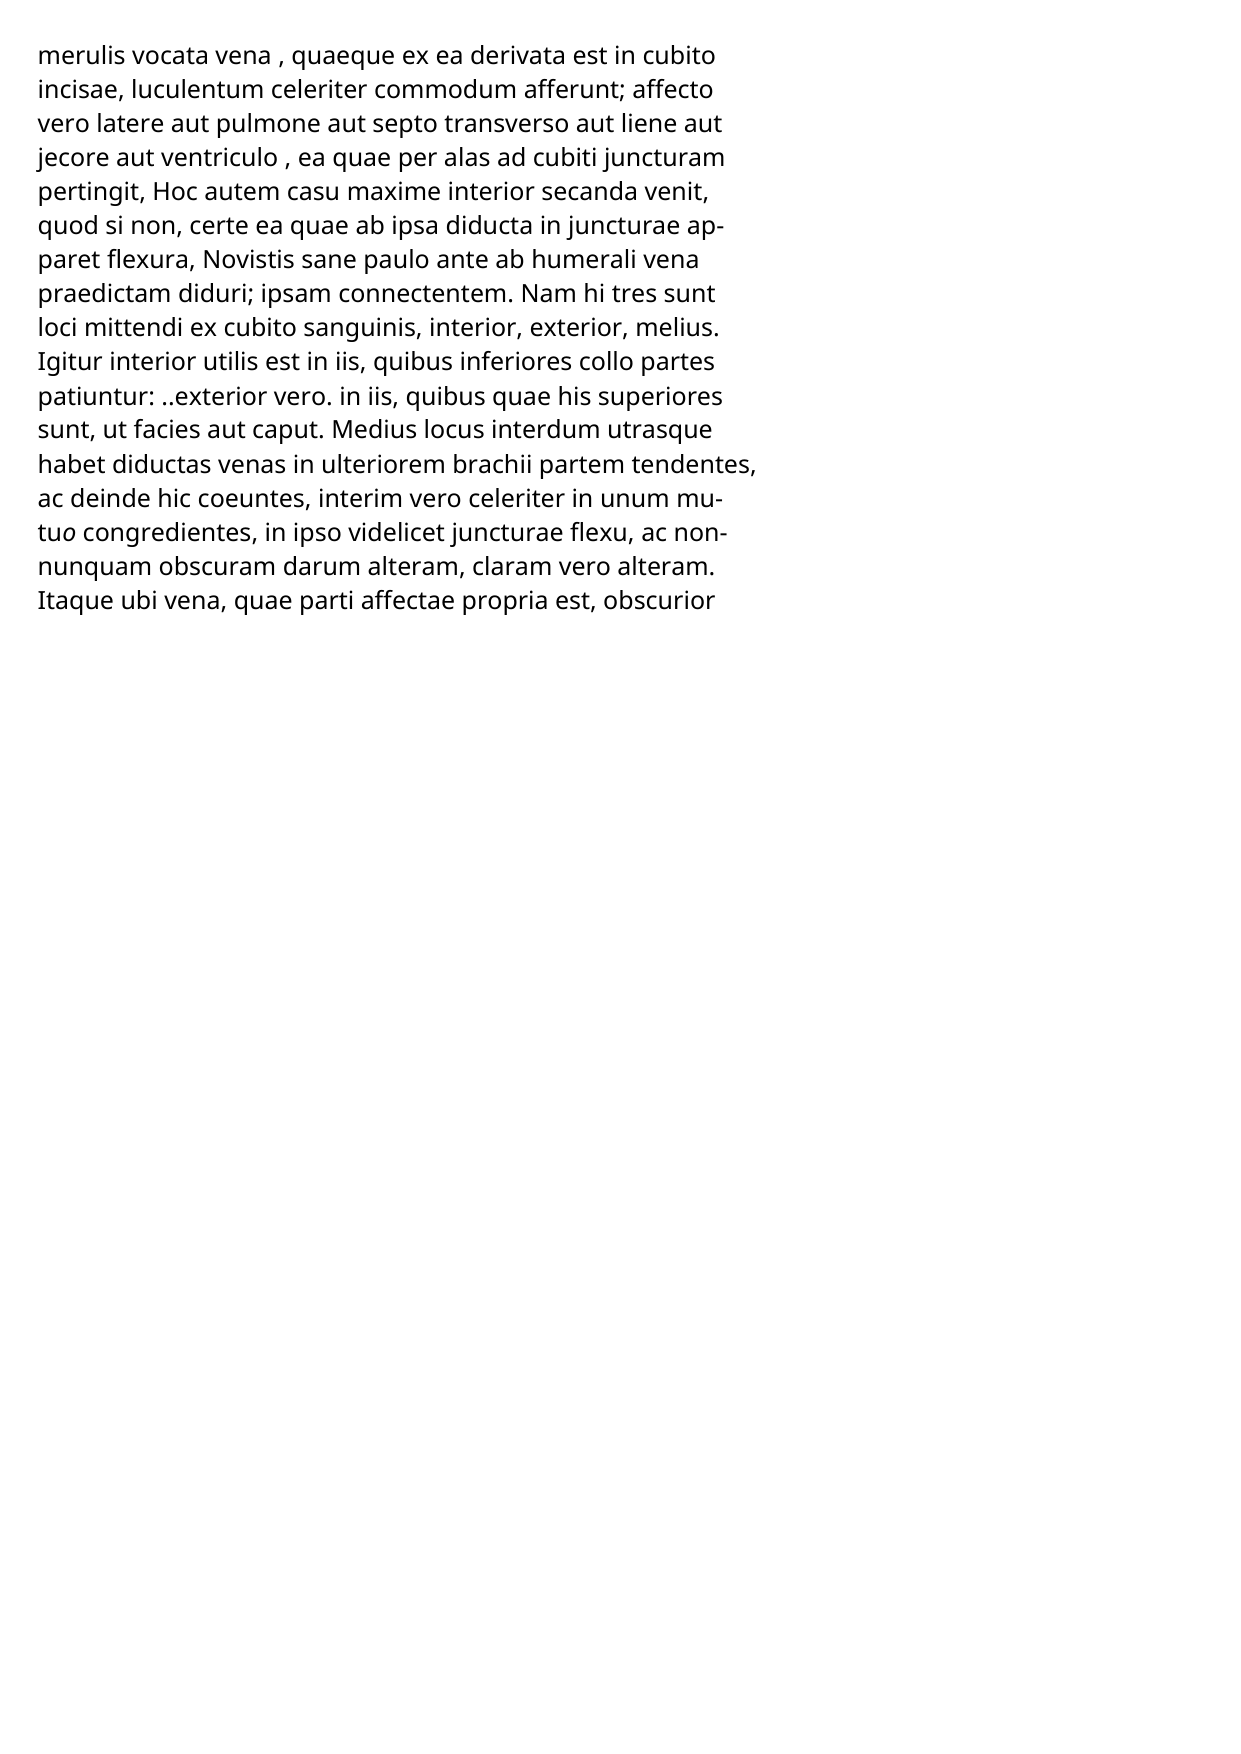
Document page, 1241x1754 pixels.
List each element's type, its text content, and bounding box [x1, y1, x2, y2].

text merulis vocata vena , quaeque ex ea derivata est in cubito incisae, luculentum celeriter commodum afferunt; affecto vero latere aut pulmone aut septo transverso aut liene aut jecore aut ventriculo , ea quae per alas ad cubiti juncturam pertingit, Hoc autem casu maxime interior secanda venit, quod si non, certe ea quae ab ipsa diducta in juncturae ap- paret flexura, Novistis sane paulo ante ab humerali vena praedictam diduri; ipsam connectentem. Nam hi tres sunt loci mittendi ex cubito sanguinis, interior, exterior, melius. Igitur interior utilis est in iis, quibus inferiores collo partes patiuntur: ..exterior vero. in iis, quibus quae his superiores sunt, ut facies aut caput. Medius locus interdum utrasque habet diductas venas in ulteriorem brachii partem tendentes, ac deinde hic coeuntes, interim vero celeriter in unum mu- tuo congredientes, in ipso videlicet juncturae flexu, ac non- nunquam obscuram darum alteram, claram vero alteram. Itaque ubi vena, quae parti affectae propria est, obscurior [37, 37, 1203, 617]
